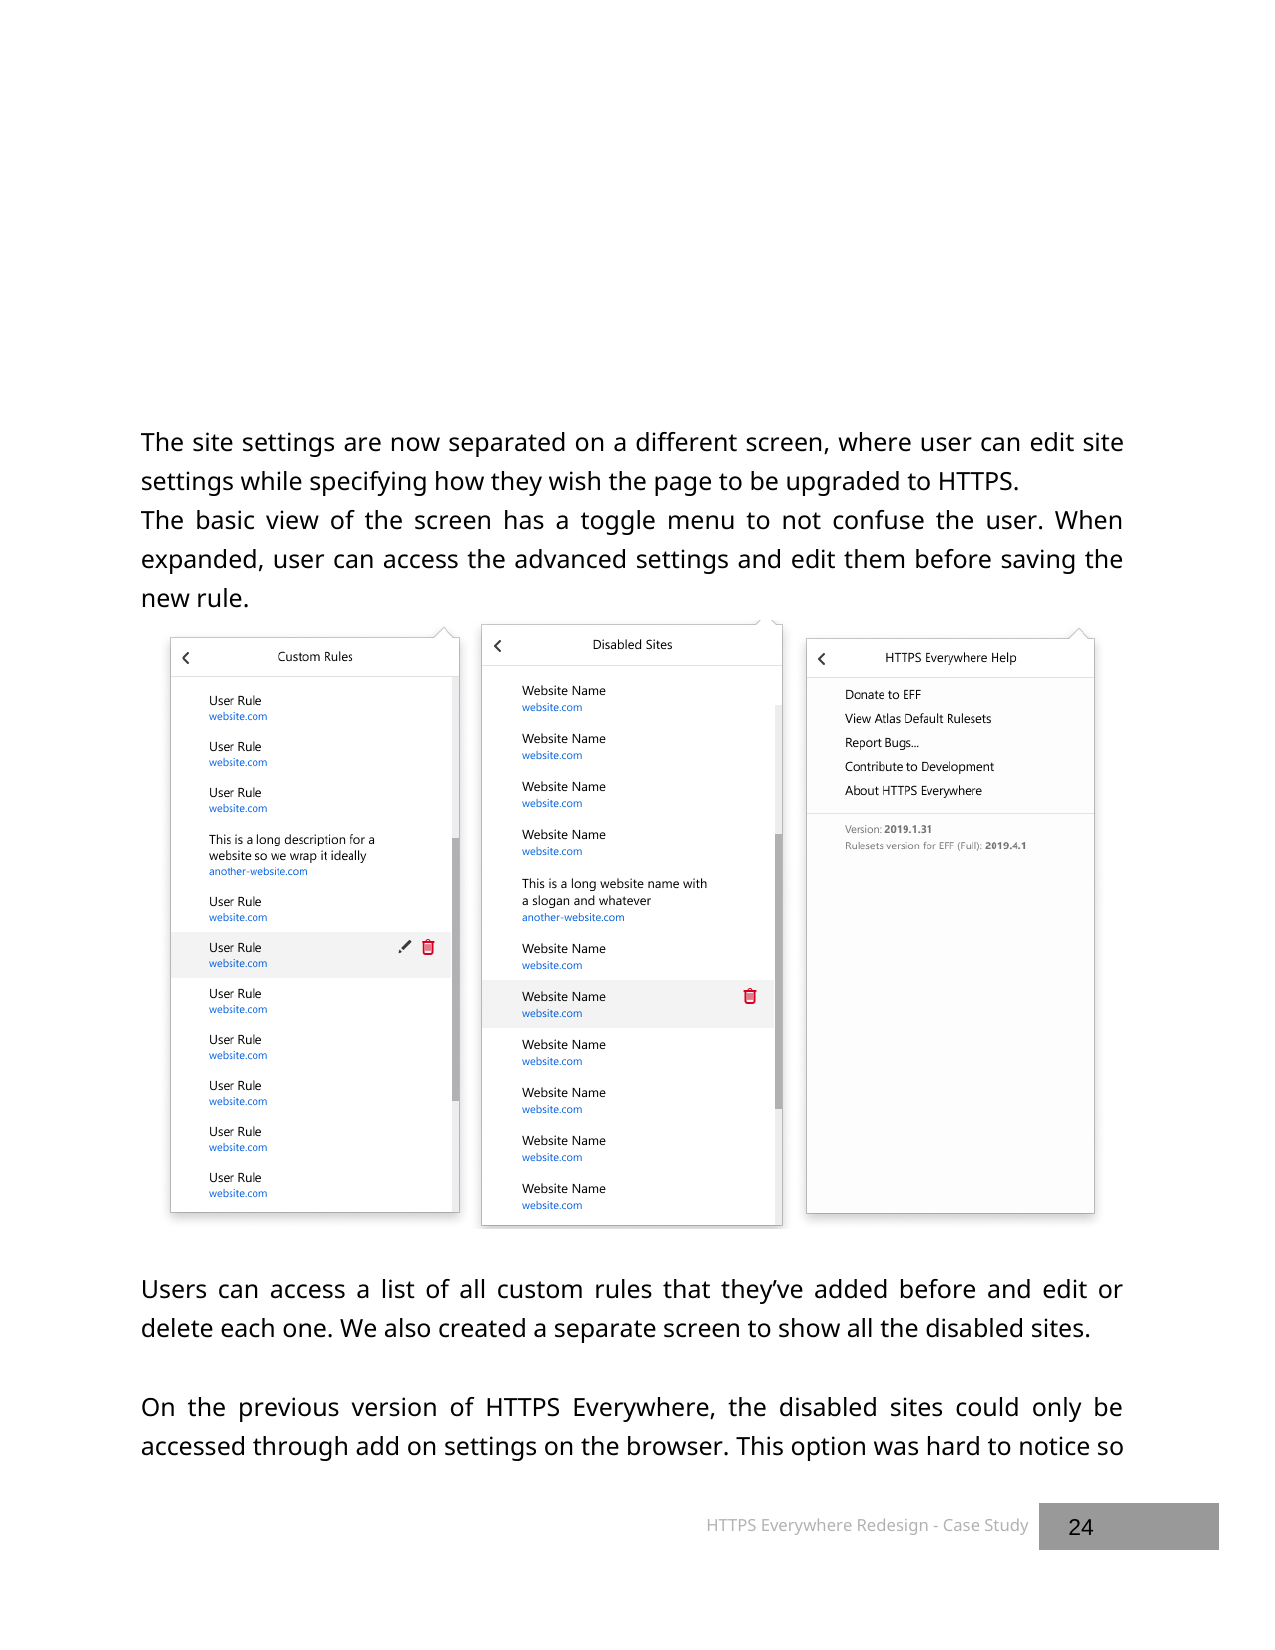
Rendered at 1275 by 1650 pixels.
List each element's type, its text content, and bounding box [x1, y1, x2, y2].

text On the previous version of HTTPS Everywhere, the disabled sites could only be accessed through add on settings on the browser. This option was hard to notice so [141, 1389, 1125, 1462]
text Users can access a list of all custom rules that they’ve added before and edit or delete each one. We also created a separate screen to show all the disabled sites. [141, 1272, 1125, 1345]
text The basic view of the screen has a toggle menu to not confuse the user. When expanded, user can access the advanced settings and edit them before saving the new rule. [141, 502, 1125, 615]
picture [159, 620, 1106, 1229]
text The site settings are now separated on a different screen, where user can edit site settings while specifying how they wish the page to be upgraded to HTTPS. [141, 424, 1125, 497]
